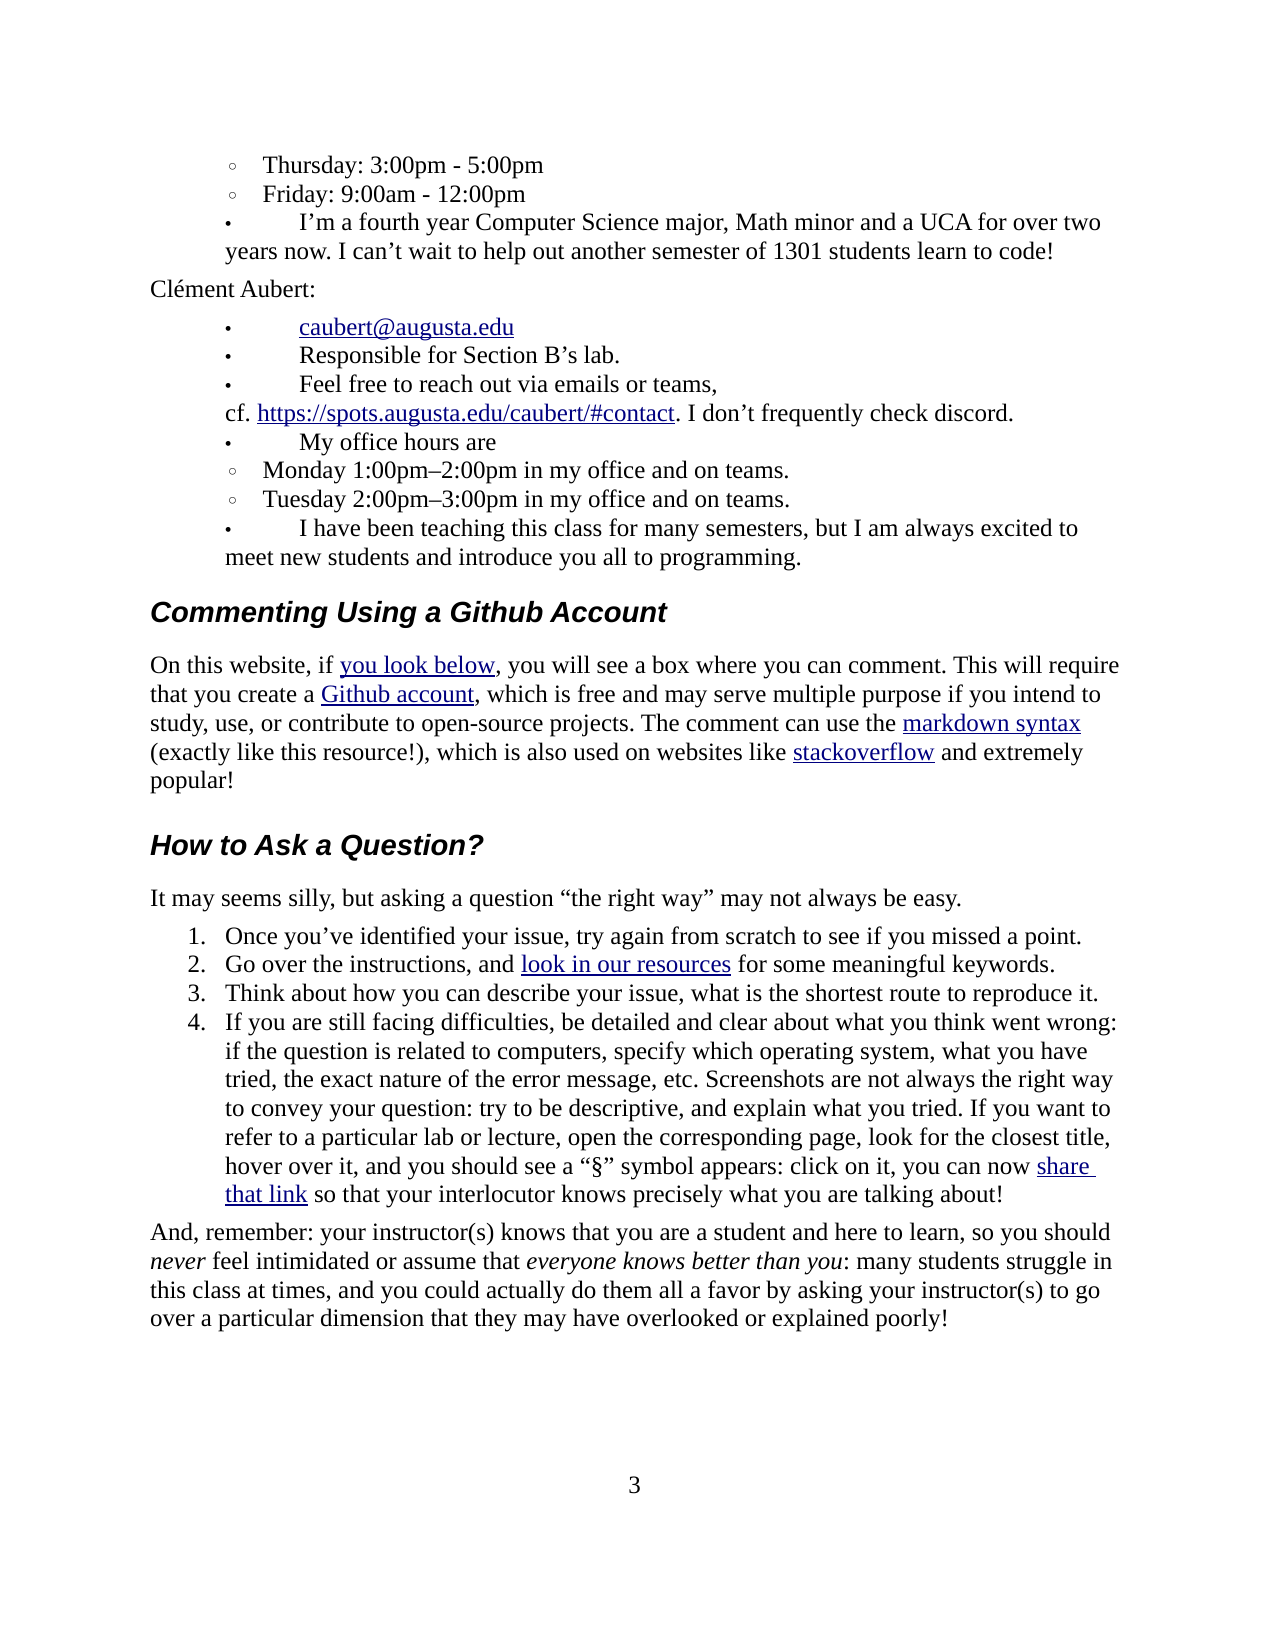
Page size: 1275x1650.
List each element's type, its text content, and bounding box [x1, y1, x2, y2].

list Thursday: 3:00pm - 5:00pm [225, 150, 1125, 179]
list caubert@augusta.edu [225, 312, 1125, 340]
subtitle How to Ask a Question? [150, 828, 1125, 862]
text On this website, if you look below, you will see a box where you can comment. This will require that you create a Github account, which is free and may serve multiple purpose if you intend to study, use, or contribute to open-source projects. The comment can use the markdown syntax (exactly like this resource!), which is also used on websites like stackoverflow and extremely popular! [150, 650, 1125, 794]
list I’m a fourth year Computer Science major, Math minor and a UCA for over two years now. I can’t wait to help out another semester of 1301 students learn to code! [225, 207, 1125, 265]
text Clément Aubert: [150, 274, 1125, 303]
list Go over the instructions, and look in our resources for some meaningful keywords. [187, 949, 1125, 978]
list Once you’ve identified your issue, try again from scratch to see if you missed a point. [187, 921, 1125, 949]
list Feel free to reach out via emails or teams, cf. https://spots.augusta.edu/caubert/#contact. I don’t frequently check discord. [225, 369, 1125, 427]
list Responsible for Section B’s lab. [225, 340, 1125, 369]
list I have been teaching this class for many semesters, but I am always excited to meet new students and introduce you all to programming. [225, 513, 1125, 570]
list Tuesday 2:00pm–3:00pm in my office and on teams. [225, 484, 1125, 513]
list If you are still facing difficulties, be detailed and clear about what you think went wrong: if the question is related to computers, specify which operating system, what you have tried, the exact nature of the error message, etc. Screenshots are not always the right way to convey your question: try to be descriptive, and explain what you tried. If you want to refer to a particular lab or lecture, open the corresponding page, look for the closest title, hover over it, and you should see a “§” symbol appears: click on it, you can now share that link so that your interlocutor knows precisely what you are talking about! [187, 1007, 1125, 1208]
list Think about how you can describe your issue, what is the shortest route to reproduce it. [187, 978, 1125, 1007]
text And, remember: your instructor(s) knows that you are a student and here to learn, so you should never feel intimidated or assume that everyone knows better than you: many students struggle in this class at times, and you could actually do them all a favor by asking your instructor(s) to go over a particular dimension that they may have overlooked or explained poorly! [150, 1217, 1125, 1332]
text It may seems silly, but asking a question “the right way” may not always be easy. [150, 883, 1125, 912]
list Monday 1:00pm–2:00pm in my office and on teams. [225, 455, 1125, 484]
list My office hours are [225, 427, 1125, 455]
list Friday: 9:00am - 12:00pm [225, 179, 1125, 207]
subtitle Commenting Using a Github Account [150, 595, 1125, 629]
